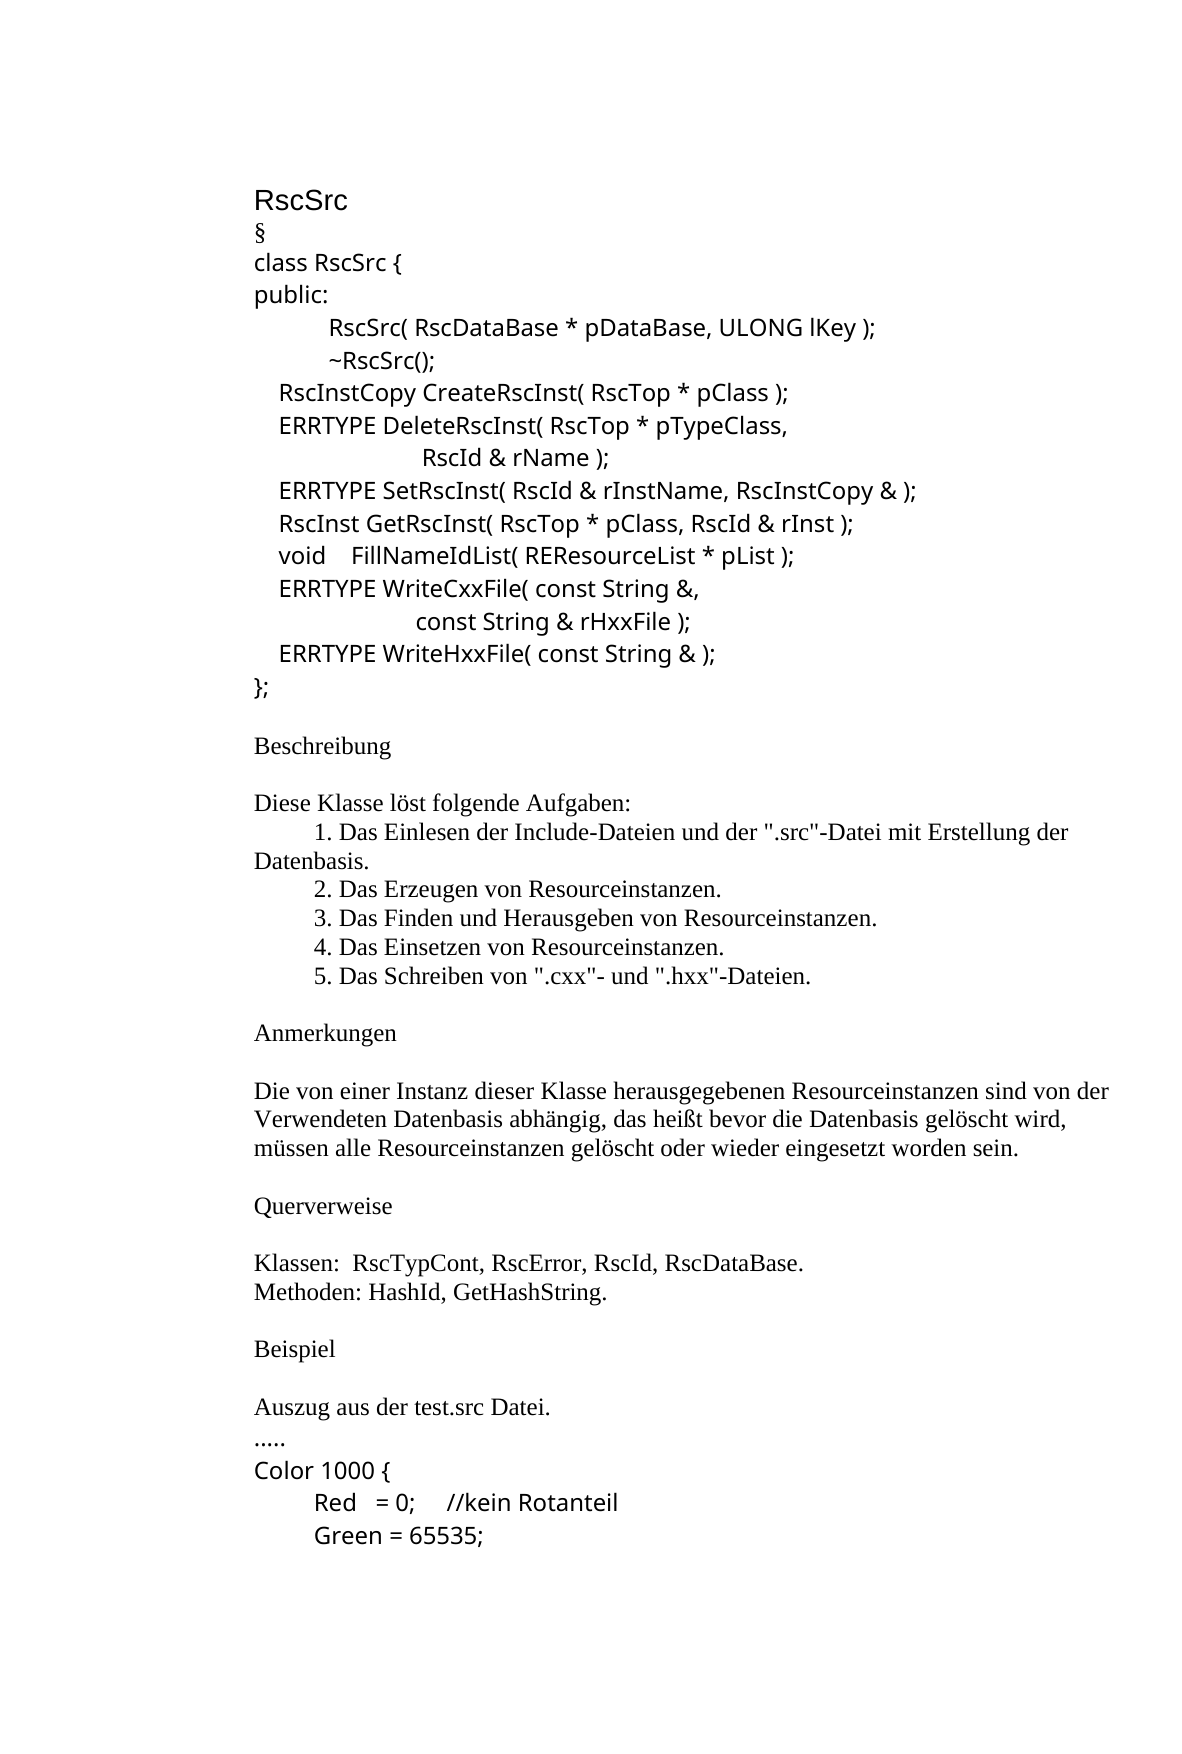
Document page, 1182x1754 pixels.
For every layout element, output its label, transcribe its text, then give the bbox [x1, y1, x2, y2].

list ERRTYPE WriteHxxFile( const String & ); [254, 637, 1110, 669]
list const String & rHxxFile ); [254, 604, 1110, 637]
text Die von einer Instanz dieser Klasse herausgegebenen Resourceinstanzen sind von der Verwendeten Datenbasis abhängig, das heißt bevor die Datenbasis gelöscht wird, müssen alle Resourceinstanzen gelöscht oder wieder eingesetzt worden sein. [254, 1076, 1110, 1162]
text 4. Das Einsetzen von Resourceinstanzen. [254, 932, 1110, 961]
list void FillNameIdList( REResourceList * pList ); [254, 539, 1110, 572]
text Diese Klasse löst folgende Aufgaben: [254, 788, 1110, 817]
list Green = 65535; [254, 1519, 1110, 1551]
list ~RscSrc(); [254, 343, 1110, 376]
text 5. Das Schreiben von ".cxx"- und ".hxx"-Dateien. [254, 961, 1110, 989]
list ..... [254, 1421, 1110, 1453]
subtitle RscSrc [254, 183, 1110, 217]
text § [254, 217, 1110, 246]
list ERRTYPE DeleteRscInst( RscTop * pTypeClass, [254, 409, 1110, 441]
list Red = 0; //kein Rotanteil [254, 1486, 1110, 1519]
list }; [254, 669, 1110, 702]
text Klassen: RscTypCont, RscError, RscId, RscDataBase. [254, 1248, 1110, 1277]
list RscInstCopy CreateRscInst( RscTop * pClass ); [254, 376, 1110, 409]
text Querverweise [254, 1191, 1110, 1219]
list ERRTYPE WriteCxxFile( const String &, [254, 572, 1110, 604]
text Beispiel [254, 1334, 1110, 1363]
text Anmerkungen [254, 1018, 1110, 1047]
list RscId & rName ); [254, 441, 1110, 474]
list RscSrc( RscDataBase * pDataBase, ULONG lKey ); [254, 311, 1110, 343]
text Methoden: HashId, GetHashString. [254, 1277, 1110, 1306]
text 3. Das Finden und Herausgeben von Resourceinstanzen. [254, 903, 1110, 932]
text Auszug aus der test.src Datei. [254, 1392, 1110, 1421]
list class RscSrc { [254, 246, 1110, 278]
list RscInst GetRscInst( RscTop * pClass, RscId & rInst ); [254, 506, 1110, 539]
list Color 1000 { [254, 1453, 1110, 1486]
list public: [254, 278, 1110, 311]
list ERRTYPE SetRscInst( RscId & rInstName, RscInstCopy & ); [254, 474, 1110, 506]
text 2. Das Erzeugen von Resourceinstanzen. [254, 874, 1110, 903]
text 1. Das Einlesen der Include-Dateien und der ".src"-Datei mit Erstellung der Datenbasis. [254, 817, 1110, 874]
text Beschreibung [254, 731, 1110, 759]
